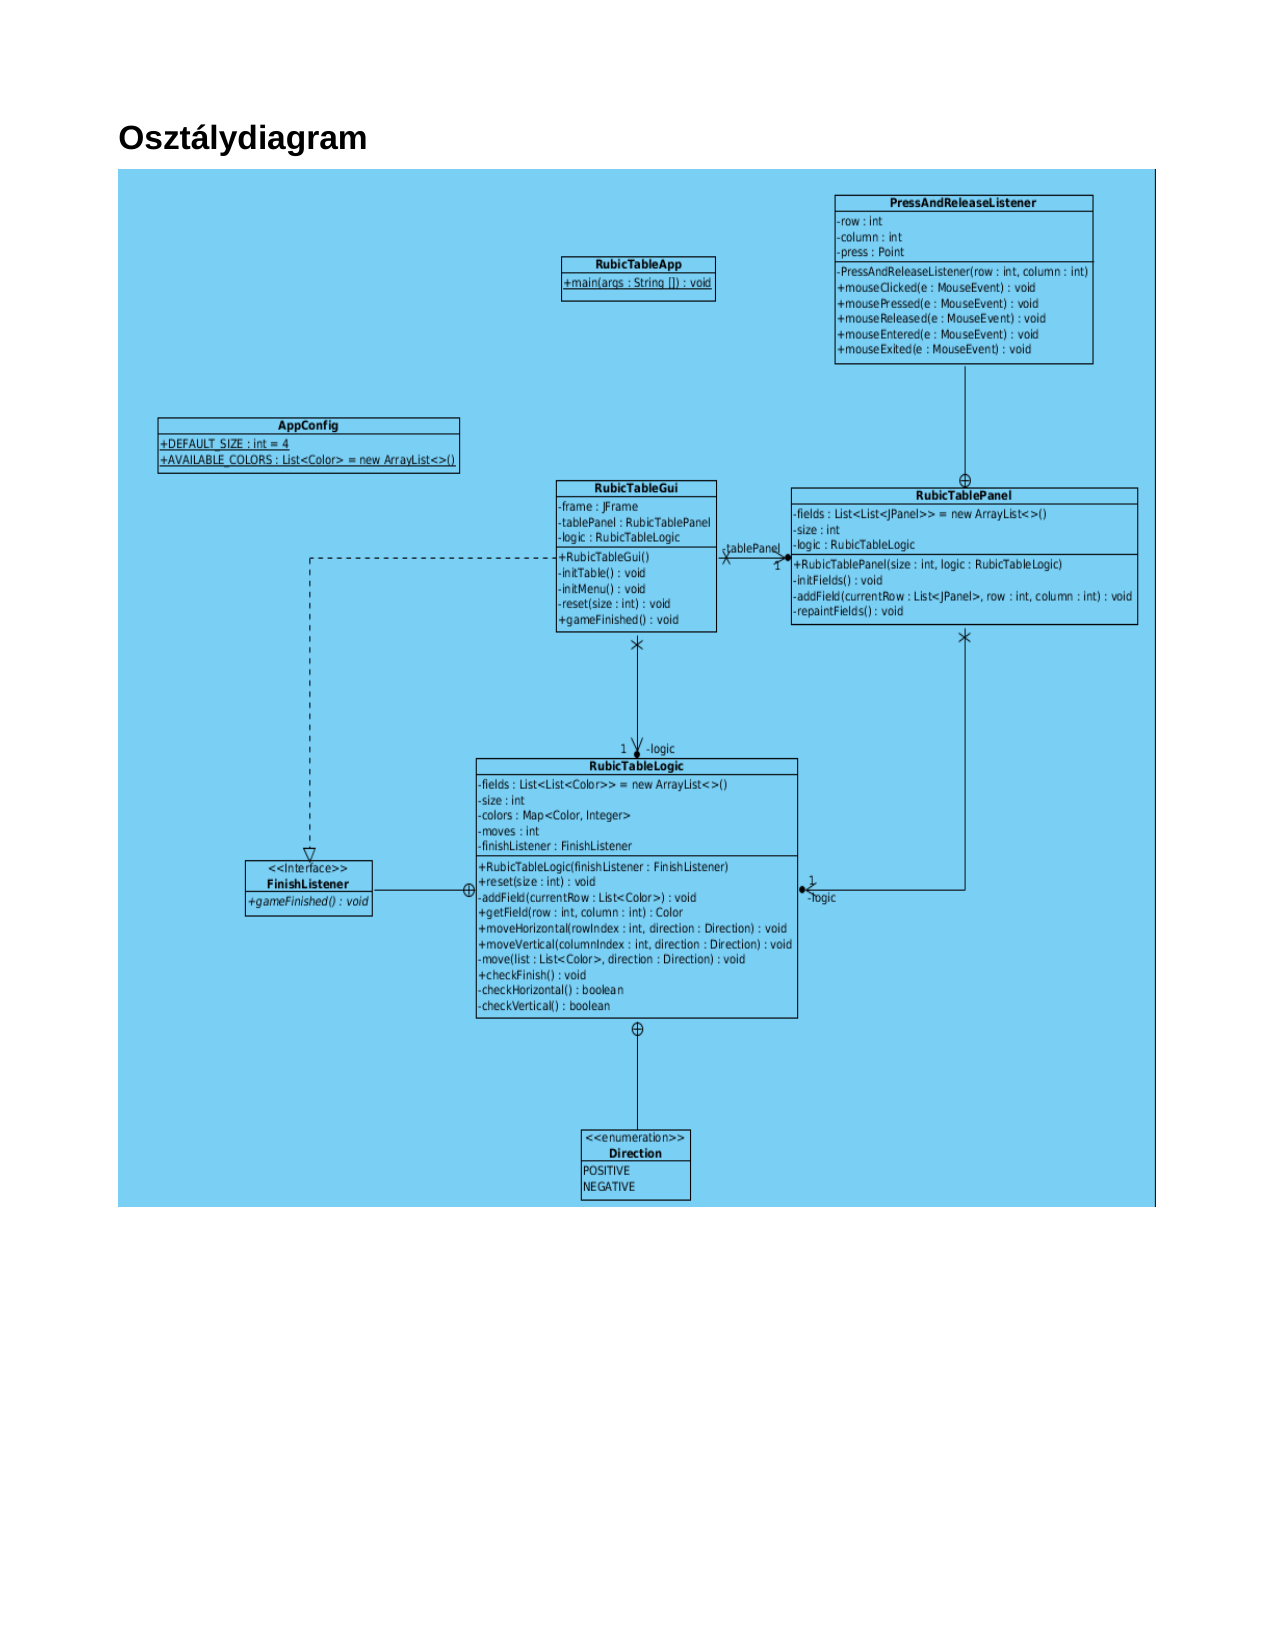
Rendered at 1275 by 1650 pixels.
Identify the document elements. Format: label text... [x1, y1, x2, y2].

subtitle Osztálydiagram [118, 118, 1157, 157]
picture [118, 169, 1157, 1207]
